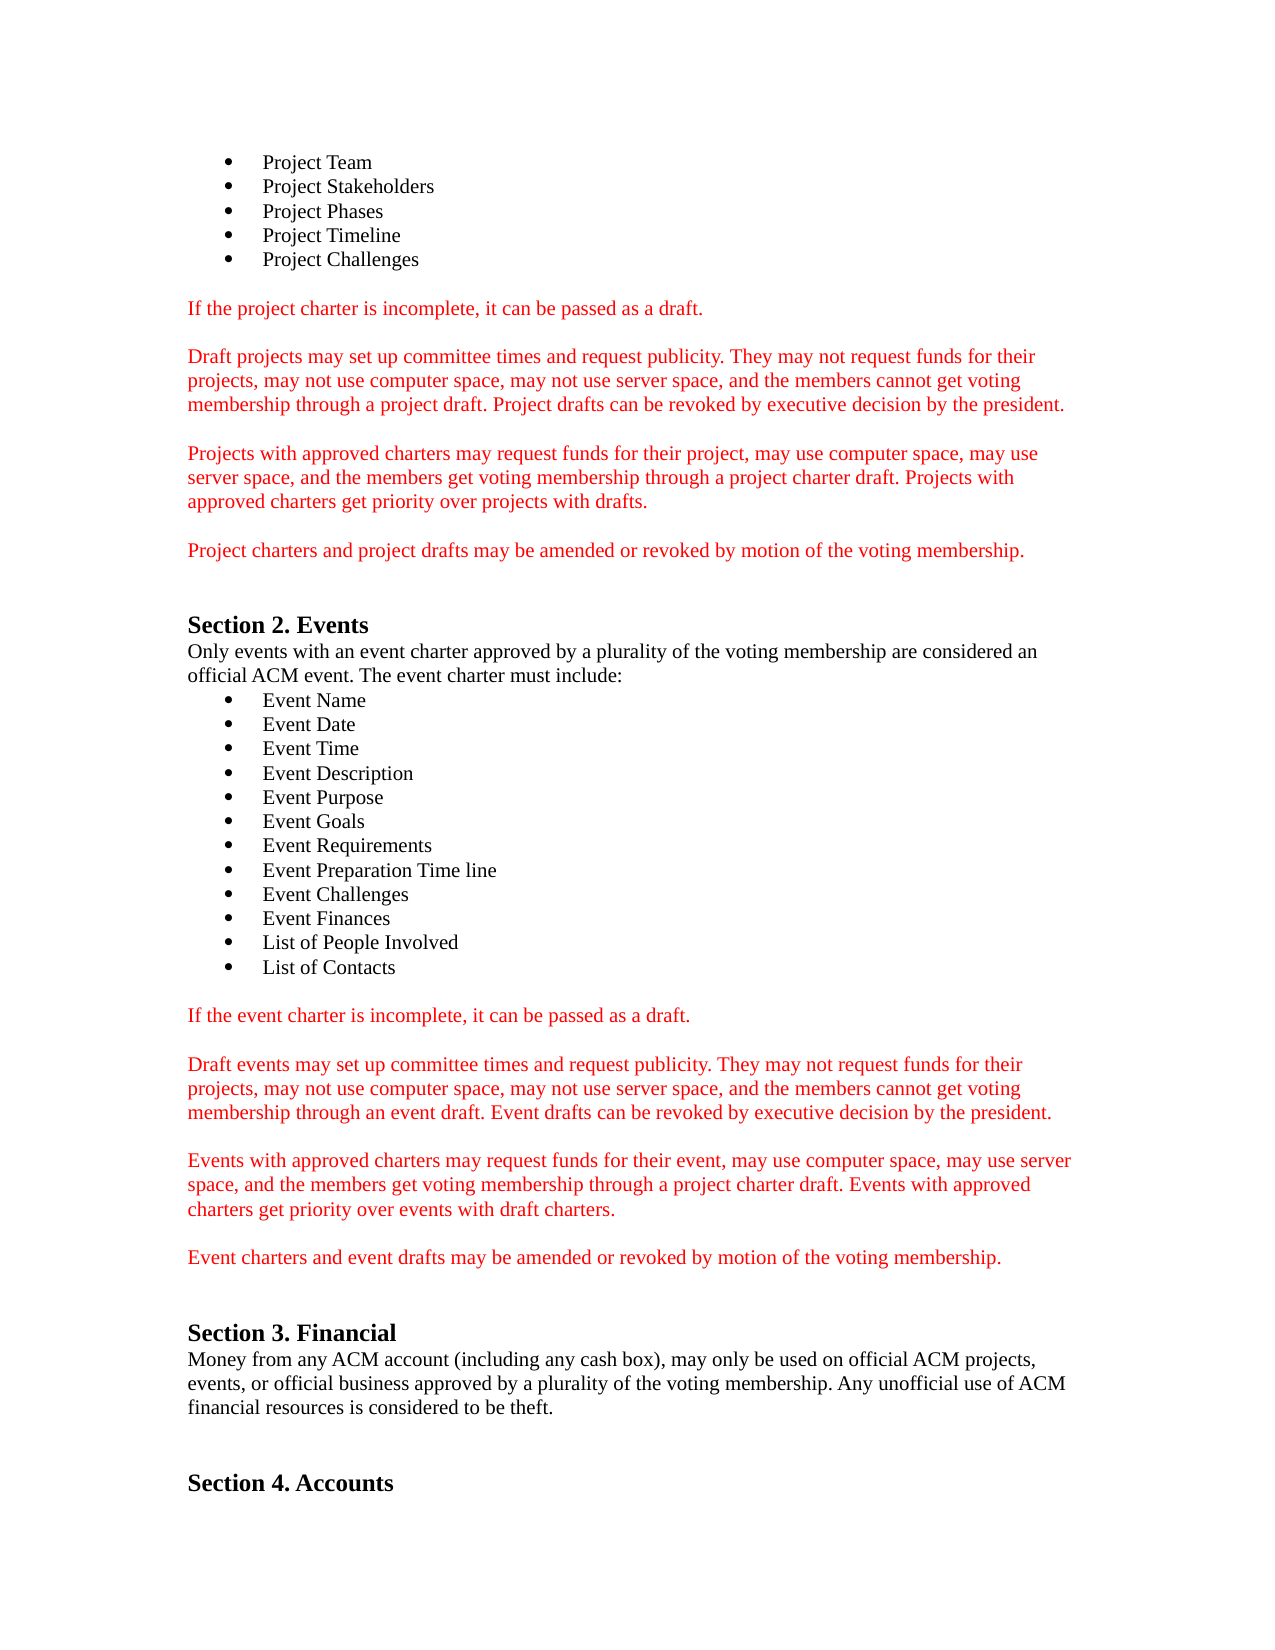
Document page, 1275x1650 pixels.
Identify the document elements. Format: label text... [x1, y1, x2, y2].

list Project Challenges [225, 247, 1087, 271]
text Section 2. Events [187, 610, 1087, 639]
text Project charters and project drafts may be amended or revoked by motion of the voting membership. [187, 537, 1087, 562]
text Section 3. Financial [187, 1318, 1087, 1347]
text Money from any ACM account (including any cash box), may only be used on official ACM projects, events, or official business approved by a plurality of the voting membership. Any unofficial use of ACM financial resources is considered to be theft. [187, 1347, 1087, 1419]
text Event charters and event drafts may be amended or revoked by motion of the voting membership. [187, 1245, 1087, 1269]
list Event Purpose [225, 785, 1087, 809]
list Event Description [225, 760, 1087, 784]
text Draft events may set up committee times and request publicity. They may not request funds for their projects, may not use computer space, may not use server space, and the members cannot get voting membership through an event draft. Event drafts can be revoked by executive decision by the president. [187, 1052, 1087, 1124]
list Event Goals [225, 809, 1087, 833]
list Event Time [225, 736, 1087, 760]
text Only events with an event charter approved by a plurality of the voting membership are considered an official ACM event. The event charter must include: [187, 639, 1087, 687]
text Projects with approved charters may request funds for their project, may use computer space, may use server space, and the members get voting membership through a project charter draft. Projects with approved charters get priority over projects with drafts. [187, 441, 1087, 513]
list Project Stakeholders [225, 174, 1087, 198]
text If the project charter is incomplete, it can be passed as a draft. [187, 296, 1087, 320]
text If the event charter is incomplete, it can be passed as a draft. [187, 1003, 1087, 1027]
list Project Timeline [225, 223, 1087, 247]
list Event Name [225, 688, 1087, 712]
list Event Date [225, 712, 1087, 736]
list List of People Involved [225, 930, 1087, 954]
list Project Phases [225, 198, 1087, 223]
text Draft projects may set up committee times and request publicity. They may not request funds for their projects, may not use computer space, may not use server space, and the members cannot get voting membership through a project draft. Project drafts can be revoked by executive decision by the president. [187, 344, 1087, 416]
list Project Team [225, 150, 1087, 174]
list List of Contacts [225, 954, 1087, 979]
list Event Preparation Time line [225, 857, 1087, 882]
list Event Challenges [225, 882, 1087, 906]
text Section 4. Accounts [187, 1468, 1087, 1496]
text Events with approved charters may request funds for their event, may use computer space, may use server space, and the members get voting membership through a project charter draft. Events with approved charters get priority over events with draft charters. [187, 1148, 1087, 1221]
list Event Requirements [225, 833, 1087, 857]
list Event Finances [225, 906, 1087, 930]
